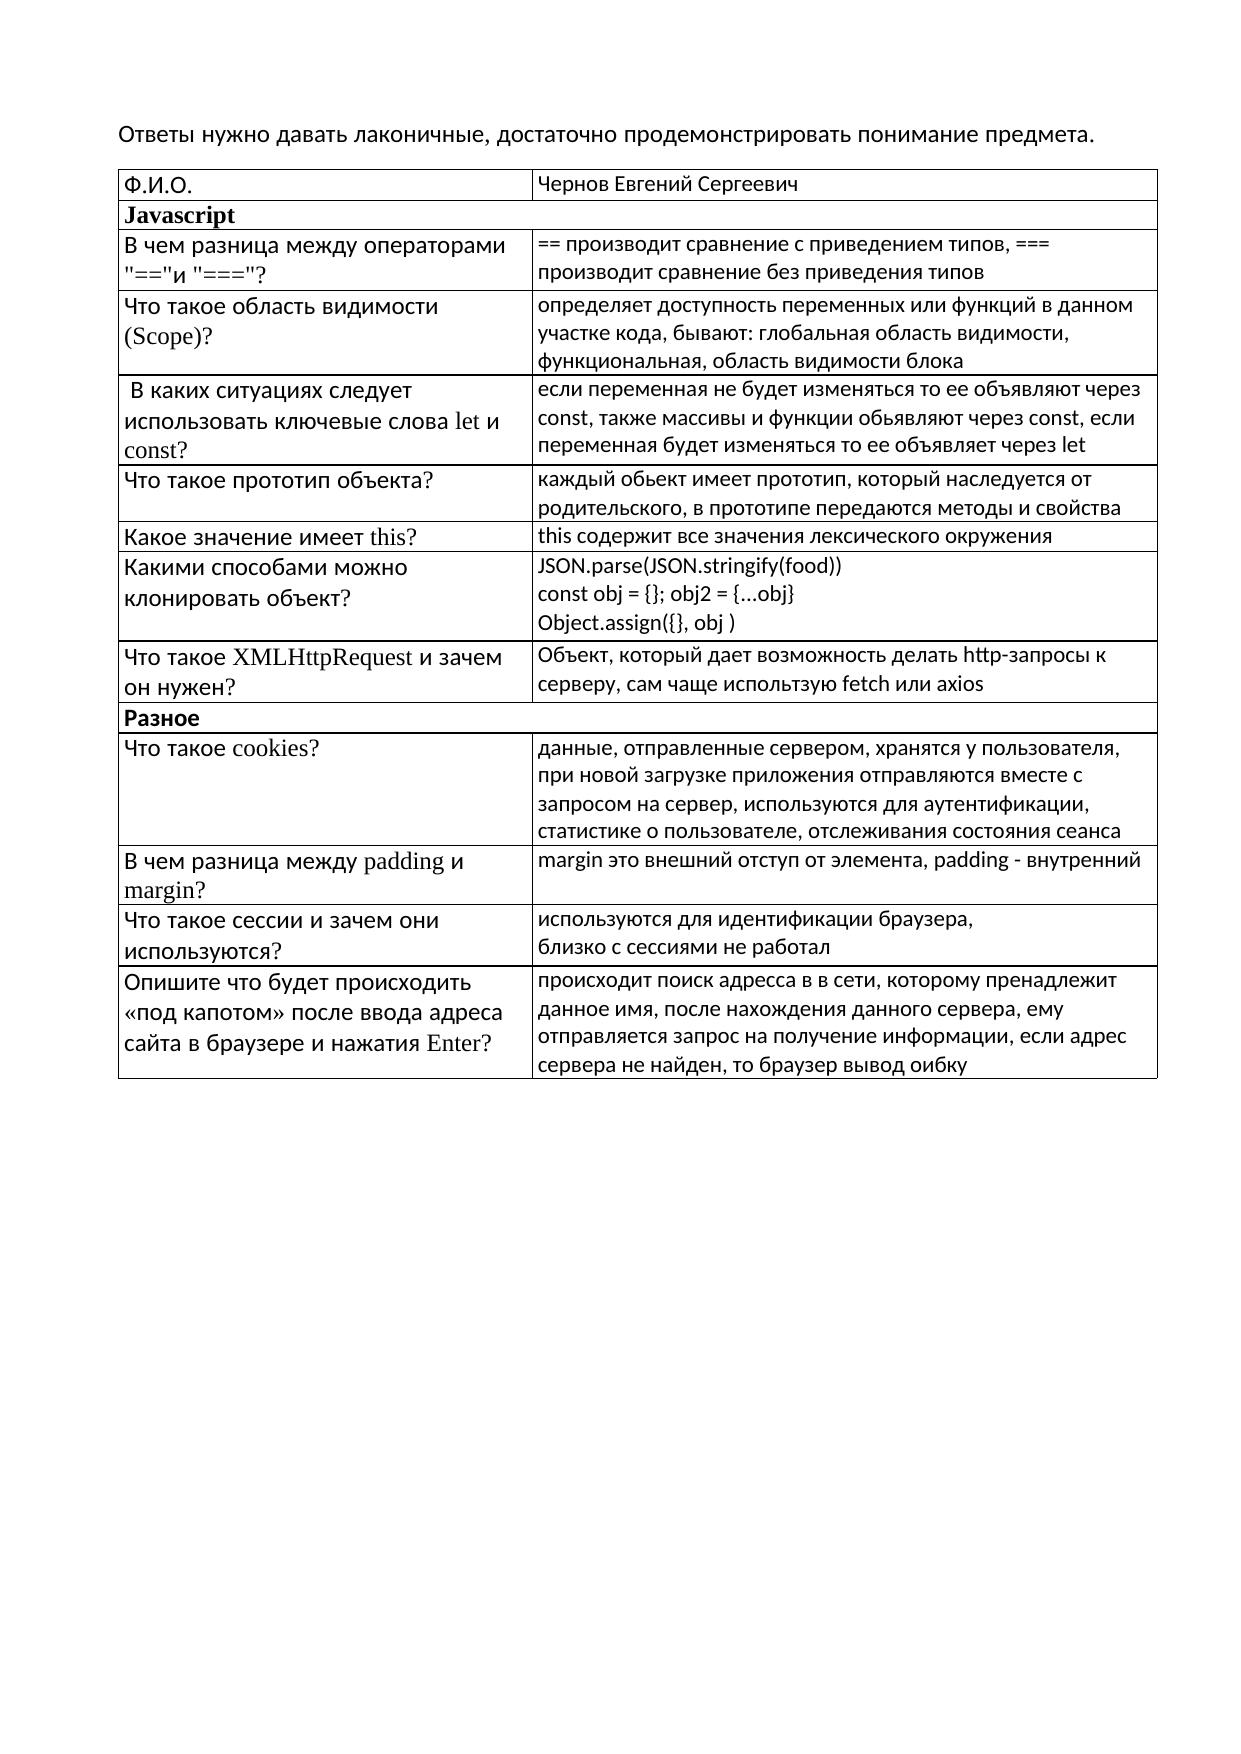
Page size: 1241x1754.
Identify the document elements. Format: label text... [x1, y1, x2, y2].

table_cell В чем разница между операторами "=="и "==="? [119, 230, 532, 290]
table_cell происходит поиск адресса в в сети, которому пренадлежит данное имя, после нахождения данного сервера, ему отправляется запрос на получение информации, если адрес сервера не найден, то браузер вывод оибку [533, 967, 1157, 1078]
table_cell Какое значение имеет this? [119, 522, 532, 551]
table_cell каждый обьект имеет прототип, который наследуется от родительского, в прототипе передаются методы и свойства [533, 466, 1157, 521]
table_cell this содержит все значения лексического окружения [533, 522, 1157, 551]
table_cell Объект, который дает возможность делать http-запросы к серверу, сам чаще испольтзую fetch или axios [533, 642, 1157, 702]
table_cell определяет доступность переменных или функций в данном участке кода, бывают: глобальная область видимости, функциональная, область видимости блока [533, 291, 1157, 374]
table_cell margin это внешний отступ от элемента, padding - внутренний [533, 846, 1157, 904]
table_cell В чем разница между padding и margin? [119, 846, 532, 904]
table_cell == производит сравнение с приведением типов, === производит сравнение без приведения типов [533, 230, 1157, 290]
table_header Чернов Евгений Сергеевич [533, 170, 1157, 200]
table_cell если переменная не будет изменяться то ее объявляют через const, также массивы и функции обьявляют через const, если переменная будет изменяться то ее объявляет через let [533, 376, 1157, 464]
table_cell Разное [119, 703, 1157, 732]
table_cell Что такое прототип объекта? [119, 466, 532, 521]
table_header Ф.И.О. [119, 170, 532, 200]
table_cell Какими способами можно клонировать объект? [119, 552, 532, 640]
text Ответы нужно давать лаконичные, достаточно продемонстрировать понимание предмета. [118, 118, 1122, 149]
table_cell Javascript [119, 201, 1157, 229]
table_cell данные, отправленные сервером, хранятся у пользователя, при новой загрузке приложения отправляются вместе с запросом на сервер, используются для аутентификации, статистике о пользователе, отслеживания состояния сеанса [533, 734, 1157, 845]
table_cell В каких ситуациях следует использовать ключевые слова let и const? [119, 376, 532, 464]
table_cell используются для идентификации браузера, близко с сессиями не работал [533, 905, 1157, 965]
table_cell JSON.parse(JSON.stringify(food)) const obj = {}; obj2 = {...obj} Object.assign({}, obj ) [533, 552, 1157, 640]
table_cell Что такое XMLHttpRequest и зачем он нужен? [119, 642, 532, 702]
table_cell Что такое сессии и зачем они используются? [119, 905, 532, 965]
table_cell Опишите что будет происходить «под капотом» после ввода адреса сайта в браузере и нажатия Enter? [119, 967, 532, 1078]
table_cell Что такое область видимости (Scope)? [119, 291, 532, 374]
table_cell Что такое cookies? [119, 734, 532, 845]
